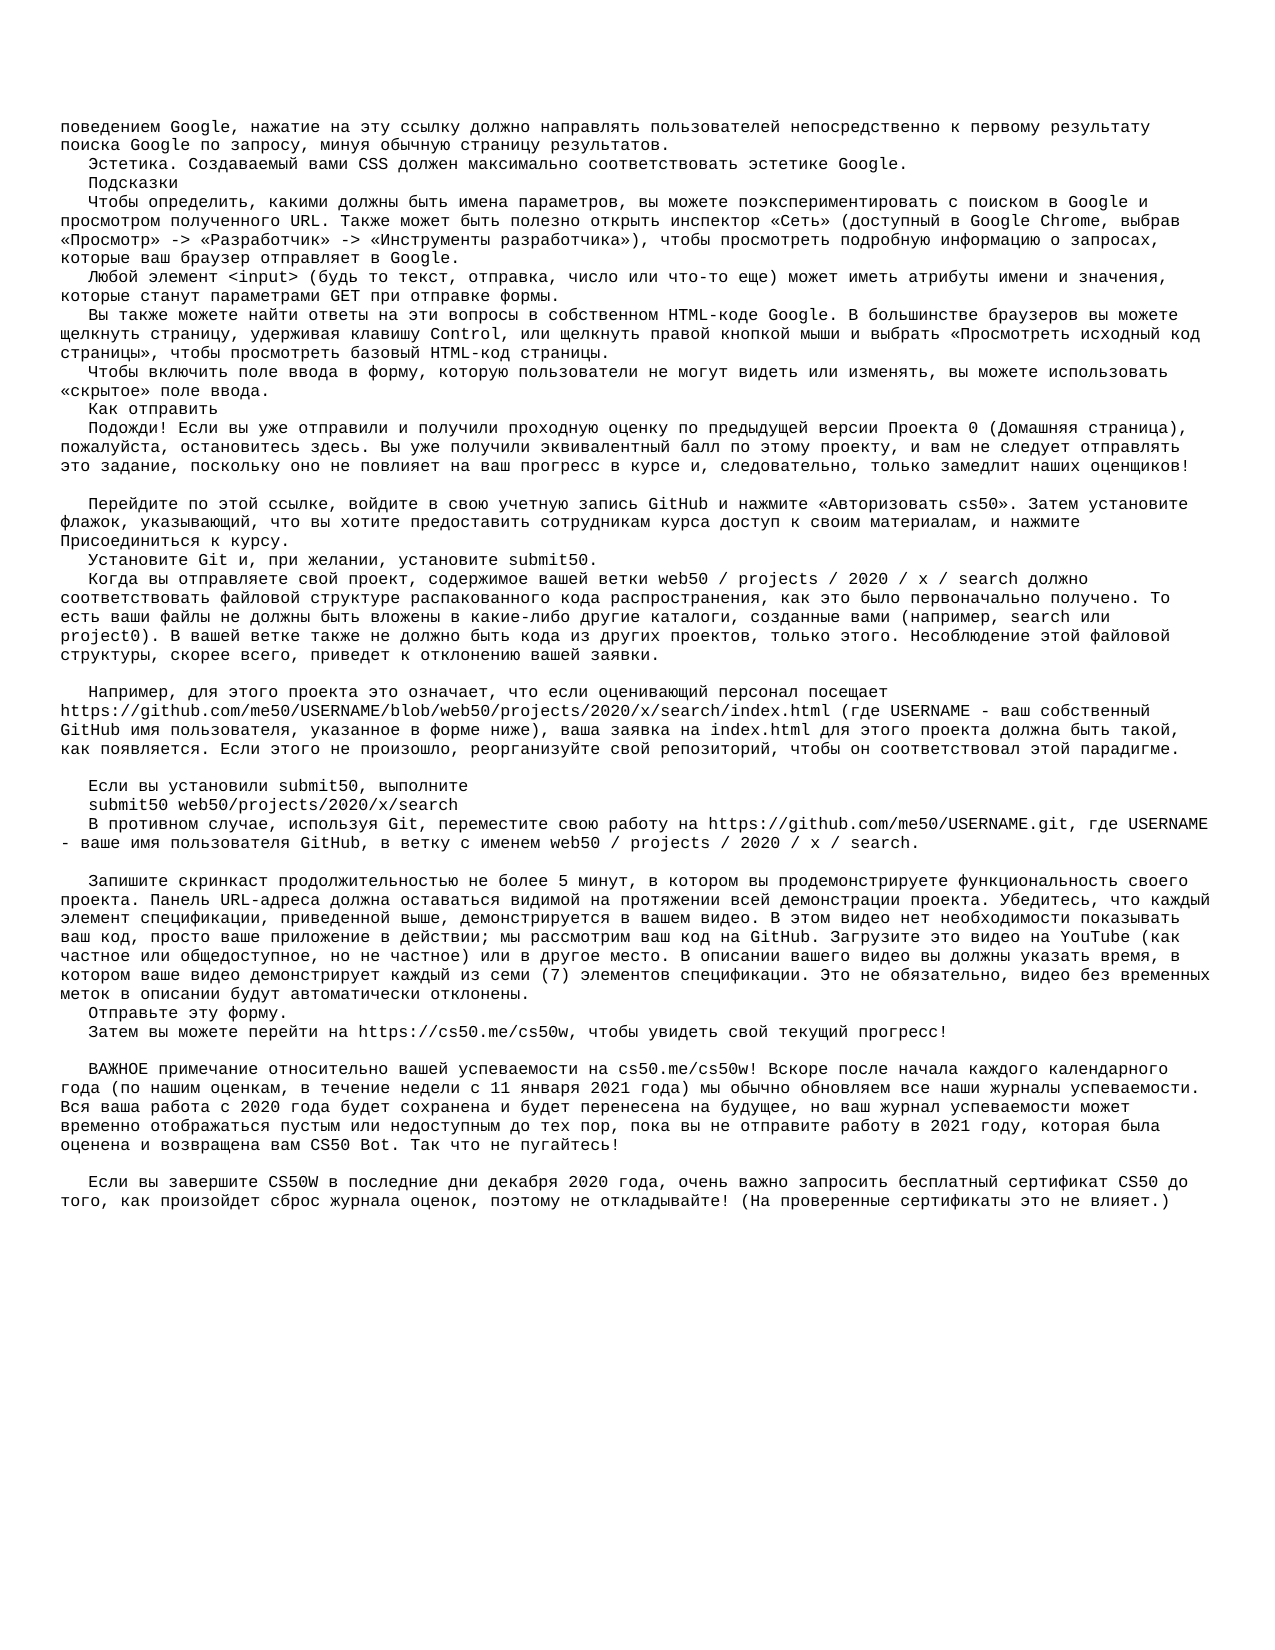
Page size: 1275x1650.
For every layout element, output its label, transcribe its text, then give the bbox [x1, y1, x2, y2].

text Если вы завершите CS50W в последние дни декабря 2020 года, очень важно запросить бесплатный сертификат CS50 до того, как произойдет сброс журнала оценок, поэтому не откладывайте! (На проверенные сертификаты это не влияет.) [60, 1174, 1213, 1212]
text Например, для этого проекта это означает, что если оценивающий персонал посещает https://github.com/me50/USERNAME/blob/web50/projects/2020/x/search/index.html (где USERNAME - ваш собственный GitHub имя пользователя, указанное в форме ниже), ваша заявка на index.html для этого проекта должна быть такой, как появляется. Если этого не произошло, реорганизуйте свой репозиторий, чтобы он соответствовал этой парадигме. [60, 684, 1213, 759]
text Перейдите по этой ссылке, войдите в свою учетную запись GitHub и нажмите «Авторизовать cs50». Затем установите флажок, указывающий, что вы хотите предоставить сотрудникам курса доступ к своим материалам, и нажмите Присоединиться к курсу. [60, 495, 1213, 552]
text Как отправить [60, 401, 1213, 420]
text Запишите скринкаст продолжительностью не более 5 минут, в котором вы продемонстрируете функциональность своего проекта. Панель URL-адреса должна оставаться видимой на протяжении всей демонстрации проекта. Убедитесь, что каждый элемент спецификации, приведенной выше, демонстрируется в вашем видео. В этом видео нет необходимости показывать ваш код, просто ваше приложение в действии; мы рассмотрим ваш код на GitHub. Загрузите это видео на YouTube (как частное или общедоступное, но не частное) или в другое место. В описании вашего видео вы должны указать время, в котором ваше видео демонстрирует каждый из семи (7) элементов спецификации. Это не обязательно, видео без временных меток в описании будут автоматически отклонены. [60, 872, 1213, 1004]
text Любой элемент <input> (будь то текст, отправка, число или что-то еще) может иметь атрибуты имени и значения, которые станут параметрами GET при отправке формы. [60, 269, 1213, 307]
text Подожди! Если вы уже отправили и получили проходную оценку по предыдущей версии Проекта 0 (Домашняя страница), пожалуйста, остановитесь здесь. Вы уже получили эквивалентный балл по этому проекту, и вам не следует отправлять это задание, поскольку оно не повлияет на ваш прогресс в курсе и, следовательно, только замедлит наших оценщиков! [60, 420, 1213, 476]
text submit50 web50/projects/2020/x/search [60, 797, 1213, 816]
text ВАЖНОЕ примечание относительно вашей успеваемости на cs50.me/cs50w! Вскоре после начала каждого календарного года (по нашим оценкам, в течение недели с 11 января 2021 года) мы обычно обновляем все наши журналы успеваемости. Вся ваша работа с 2020 года будет сохранена и будет перенесена на будущее, но ваш журнал успеваемости может временно отображаться пустым или недоступным до тех пор, пока вы не отправите работу в 2021 году, которая была оценена и возвращена вам CS50 Bot. Так что не пугайтесь! [60, 1061, 1213, 1155]
text Затем вы можете перейти на https://cs50.me/cs50w, чтобы увидеть свой текущий прогресс! [60, 1023, 1213, 1042]
text В противном случае, используя Git, переместите свою работу на https://github.com/me50/USERNAME.git, где USERNAME - ваше имя пользователя GitHub, в ветку с именем web50 / projects / 2020 / x / search. [60, 816, 1213, 853]
text Чтобы определить, какими должны быть имена параметров, вы можете поэкспериментировать с поиском в Google и просмотром полученного URL. Также может быть полезно открыть инспектор «Сеть» (доступный в Google Chrome, выбрав «Просмотр» -> «Разработчик» -> «Инструменты разработчика»), чтобы просмотреть подробную информацию о запросах, которые ваш браузер отправляет в Google. [60, 193, 1213, 269]
text Установите Git и, при желании, установите submit50. [60, 552, 1213, 571]
text Вы также можете найти ответы на эти вопросы в собственном HTML-коде Google. В большинстве браузеров вы можете щелкнуть страницу, удерживая клавишу Control, или щелкнуть правой кнопкой мыши и выбрать «Просмотреть исходный код страницы», чтобы просмотреть базовый HTML-код страницы. [60, 307, 1213, 363]
text Отправьте эту форму. [60, 1004, 1213, 1023]
text Эстетика. Создаваемый вами CSS должен максимально соответствовать эстетике Google. [60, 156, 1213, 175]
text Если вы установили submit50, выполните [60, 778, 1213, 797]
text поведением Google, нажатие на эту ссылку должно направлять пользователей непосредственно к первому результату поиска Google по запросу, минуя обычную страницу результатов. [60, 118, 1213, 156]
text Чтобы включить поле ввода в форму, которую пользователи не могут видеть или изменять, вы можете использовать «скрытое» поле ввода. [60, 363, 1213, 401]
text Когда вы отправляете свой проект, содержимое вашей ветки web50 / projects / 2020 / x / search должно соответствовать файловой структуре распакованного кода распространения, как это было первоначально получено. То есть ваши файлы не должны быть вложены в какие-либо другие каталоги, созданные вами (например, search или project0). В вашей ветке также не должно быть кода из других проектов, только этого. Несоблюдение этой файловой структуры, скорее всего, приведет к отклонению вашей заявки. [60, 571, 1213, 665]
text Подсказки [60, 175, 1213, 193]
